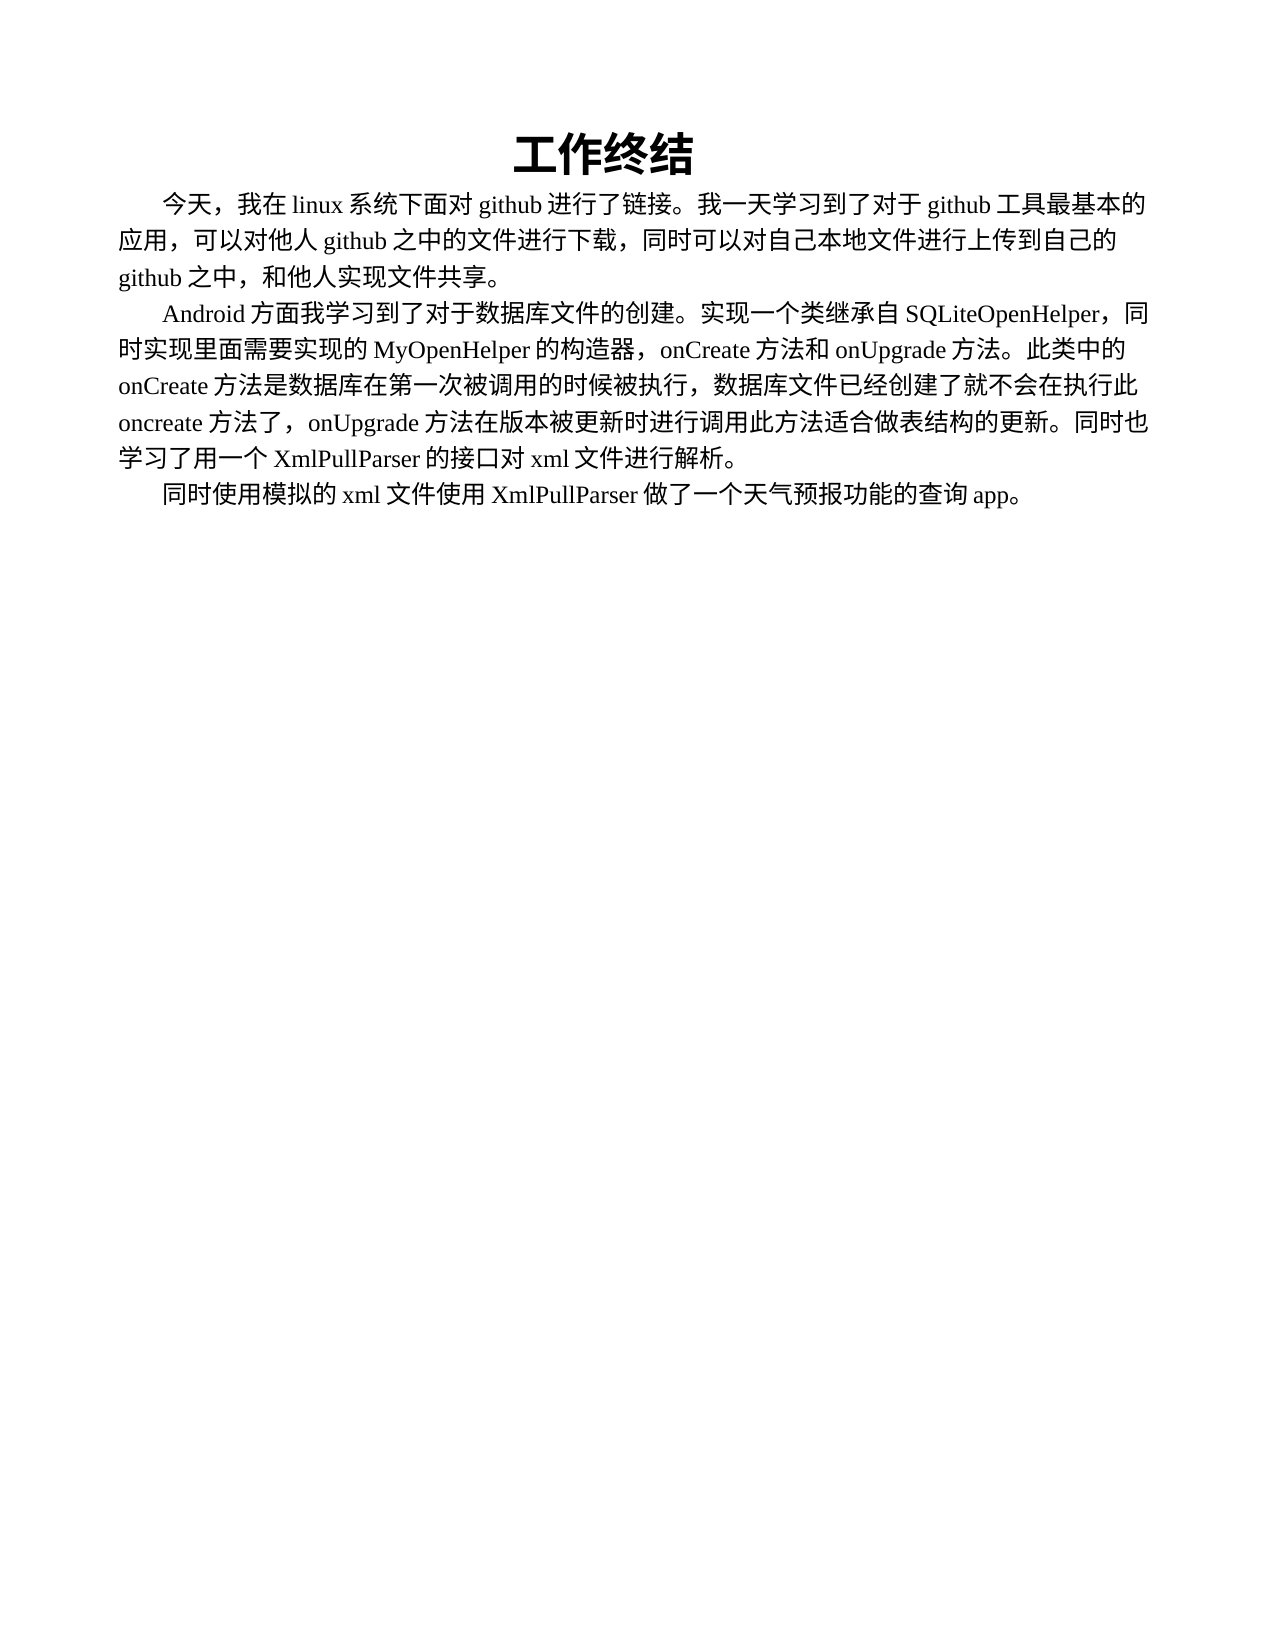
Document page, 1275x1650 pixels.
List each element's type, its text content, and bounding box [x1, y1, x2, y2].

text Android方面我学习到了对于数据库文件的创建。实现一个类继承自SQLiteOpenHelper，同时实现里面需要实现的MyOpenHelper的构造器，onCreate方法和onUpgrade方法。此类中的onCreate方法是数据库在第一次被调用的时候被执行，数据库文件已经创建了就不会在执行此oncreate方法了，onUpgrade方法在版本被更新时进行调用此方法适合做表结构的更新。同时也学习了用一个XmlPullParser的接口对xml文件进行解析。 [118, 293, 1157, 474]
text 工作终结 [118, 118, 1157, 184]
text 今天，我在linux系统下面对github进行了链接。我一天学习到了对于github工具最基本的应用，可以对他人github之中的文件进行下载，同时可以对自己本地文件进行上传到自己的github之中，和他人实现文件共享。 [118, 184, 1157, 293]
text 同时使用模拟的xml文件使用XmlPullParser做了一个天气预报功能的查询app。 [118, 474, 1157, 511]
